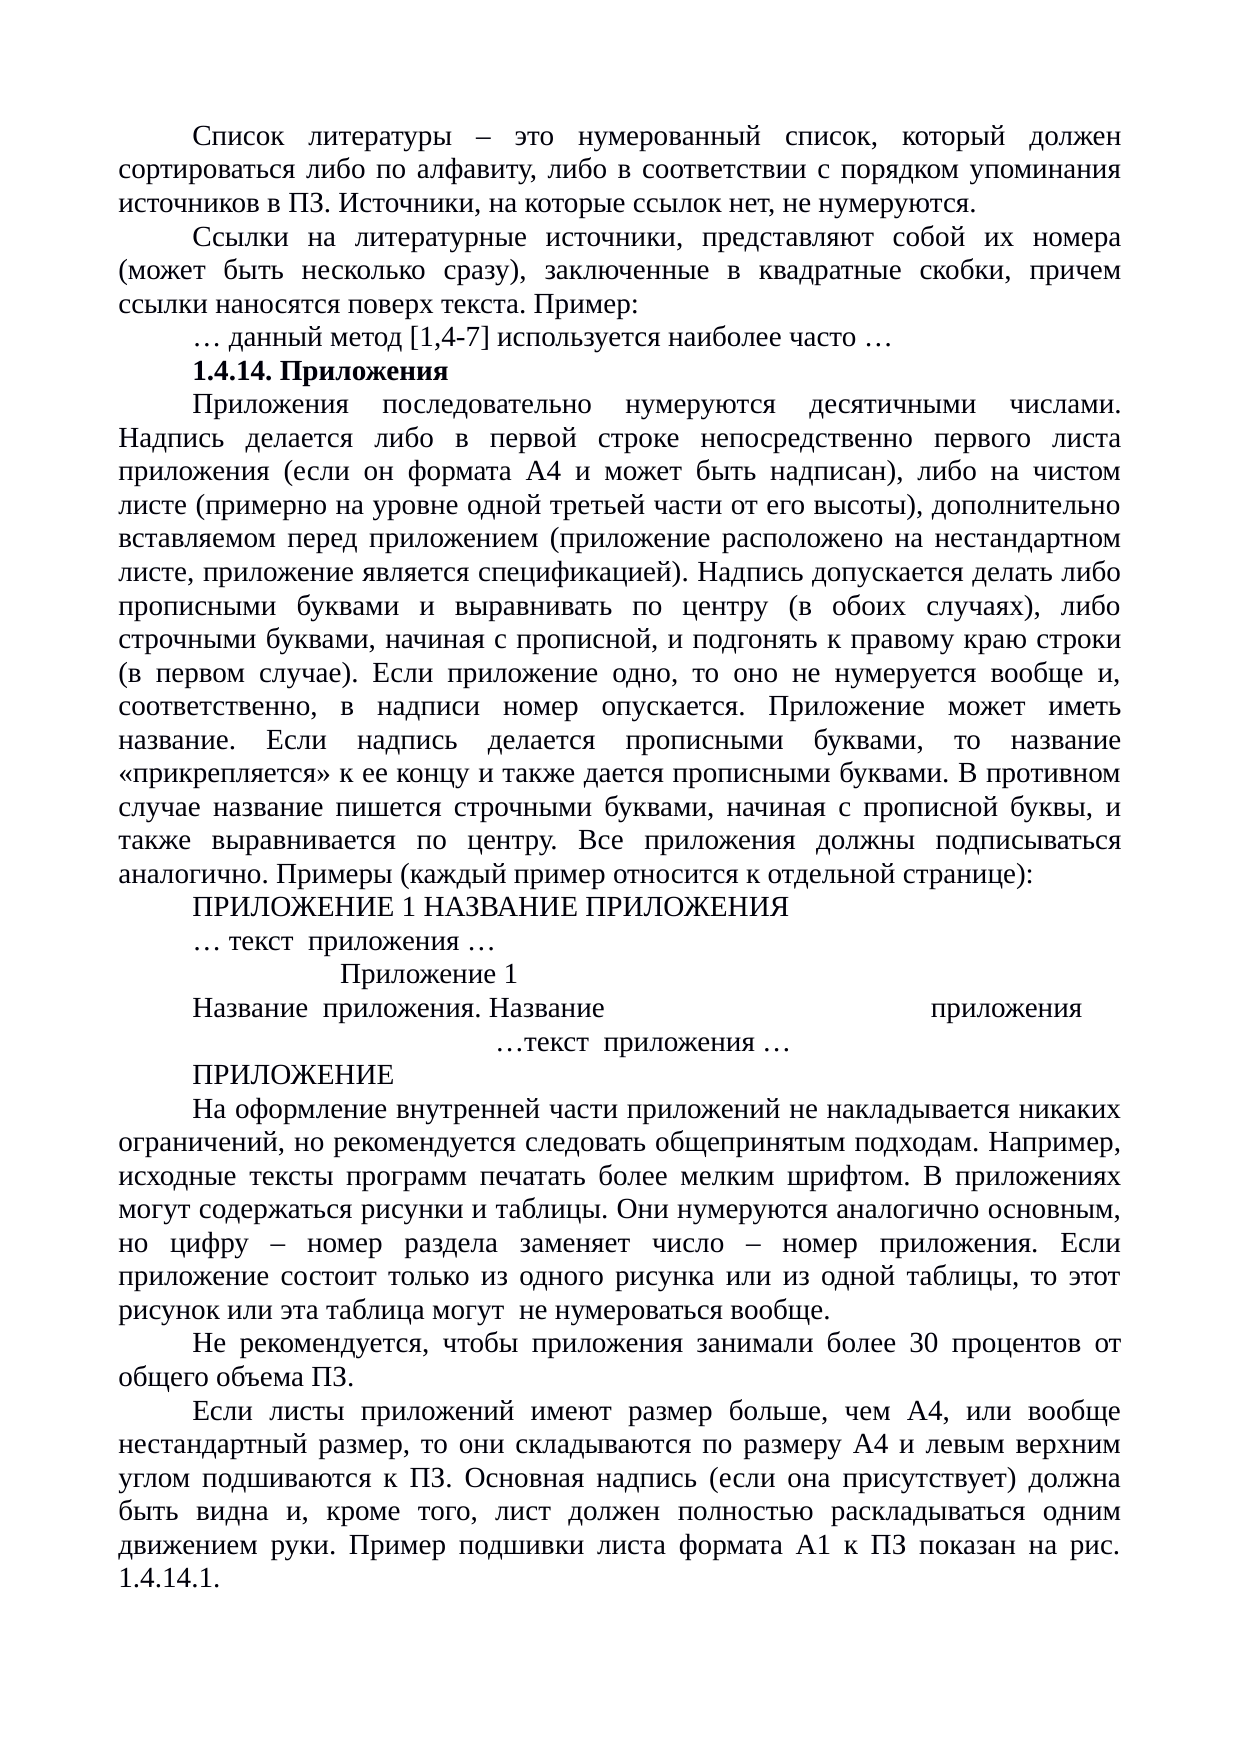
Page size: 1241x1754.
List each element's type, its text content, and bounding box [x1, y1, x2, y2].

text 1.4.14. Приложения [118, 353, 1122, 386]
text ПРИЛОЖЕНИЕ [118, 1057, 1122, 1091]
text … текст приложения … Приложение 1 [118, 923, 1122, 990]
text Приложения последовательно нумеруются десятичными числами. Надпись делается либо в первой строке непосредственно первого листа приложения (если он формата А4 и может быть надписан), либо на чистом листе (примерно на уровне одной третьей части от его высоты), дополнительно вставляемом перед приложением (приложение расположено на нестандартном листе, приложение является спецификацией). Надпись допускается делать либо прописными буквами и выравнивать по центру (в обоих случаях), либо строчными буквами, начиная с прописной, и подгонять к правому краю строки (в первом случае). Если приложение одно, то оно не нумеруется вообще и, соответственно, в надписи номер опускается. Приложение может иметь название. Если надпись делается прописными буквами, то название «прикрепляется» к ее концу и также дается прописными буквами. В противном случае название пишется строчными буквами, начиная с прописной буквы, и также выравнивается по центру. Все приложения должны подписываться аналогично. Примеры (каждый пример относится к отдельной странице): [118, 386, 1122, 889]
text … данный метод [1,4-7] используется наиболее часто … [118, 319, 1122, 353]
text Не рекомендуется, чтобы приложения занимали более 30 процентов от общего объема ПЗ. [118, 1326, 1122, 1393]
text Ссылки на литературные источники, представляют собой их номера (может быть несколько сразу), заключенные в квадратные скобки, причем ссылки наносятся поверх текста. Пример: [118, 219, 1122, 319]
text На оформление внутренней части приложений не накладывается никаких ограничений, но рекомендуется следовать общепринятым подходам. Например, исходные тексты программ печатать более мелким шрифтом. В приложениях могут содержаться рисунки и таблицы. Они нумеруются аналогично основным, но цифру – номер раздела заменяет число – номер приложения. Если приложение состоит только из одного рисунка или из одной таблицы, то этот рисунок или эта таблица могут не нумероваться вообще. [118, 1091, 1122, 1326]
text Список литературы – это нумерованный список, который должен сортироваться либо по алфавиту, либо в соответствии с порядком упоминания источников в ПЗ. Источники, на которые ссылок нет, не нумеруются. [118, 118, 1122, 219]
text Если листы приложений имеют размер больше, чем А4, или вообще нестандартный размер, то они складываются по размеру А4 и левым верхним углом подшиваются к ПЗ. Основная надпись (если она присутствует) должна быть видна и, кроме того, лист должен полностью раскладываться одним движением руки. Пример подшивки листа формата А1 к ПЗ показан на рис. 1.4.14.1. [118, 1393, 1122, 1594]
text ПРИЛОЖЕНИЕ 1 НАЗВАНИЕ ПРИЛОЖЕНИЯ [118, 889, 1122, 923]
text Название приложения. Название приложения …текст приложения … [118, 990, 1122, 1057]
